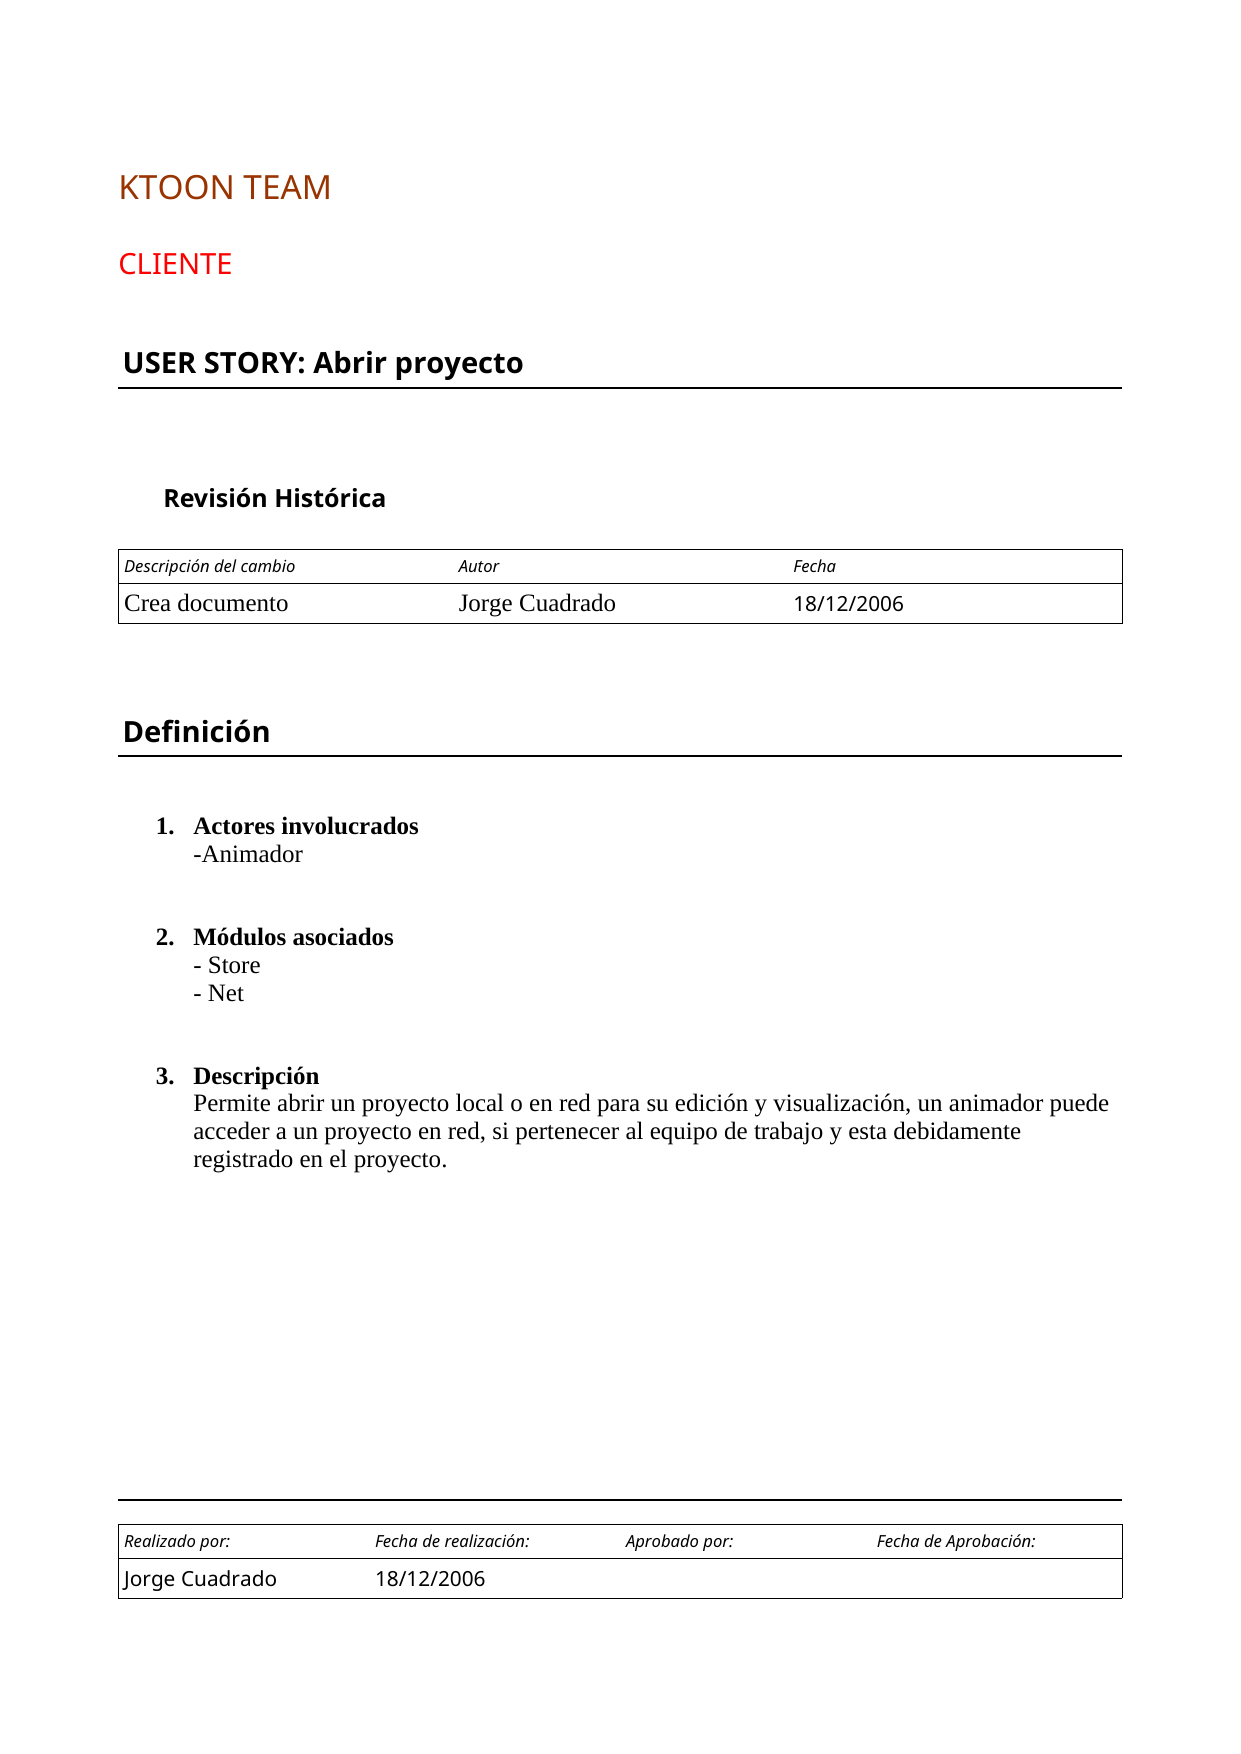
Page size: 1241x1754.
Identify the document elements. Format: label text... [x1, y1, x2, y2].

list - Net [156, 979, 1122, 1006]
list Permite abrir un proyecto local o en red para su edición y visualización, un animador puede acceder a un proyecto en red, si pertenecer al equipo de trabajo y esta debidamente registrado en el proyecto. [156, 1089, 1122, 1173]
table_header Descripción del cambio [119, 550, 453, 583]
text CLIENTE [118, 243, 1122, 283]
table_cell [871, 1559, 1122, 1598]
text USER STORY: Abrir proyecto [118, 338, 1122, 387]
table_header Fecha [787, 550, 1122, 583]
table_cell Jorge Cuadrado [453, 584, 787, 623]
table_header Fecha de Aprobación: [871, 1525, 1122, 1558]
list - Store [156, 951, 1122, 979]
list -Animador [156, 840, 1122, 868]
table_cell Crea documento [119, 584, 453, 623]
list Módulos asociados [156, 923, 1122, 951]
text Definición [118, 707, 1122, 755]
subtitle Revisión Histórica [118, 481, 1122, 515]
table_header Aprobado por: [620, 1525, 871, 1558]
table_cell [620, 1559, 871, 1598]
list Descripción [156, 1062, 1122, 1089]
text KTOON TEAM [118, 163, 1122, 209]
table_cell 18/12/2006 [369, 1559, 620, 1598]
table_header Realizado por: [119, 1525, 369, 1558]
table_cell 18/12/2006 [787, 584, 1122, 623]
list Actores involucrados [156, 812, 1122, 840]
table_header Autor [453, 550, 787, 583]
table_cell Jorge Cuadrado [119, 1559, 369, 1598]
table_header Fecha de realización: [369, 1525, 620, 1558]
